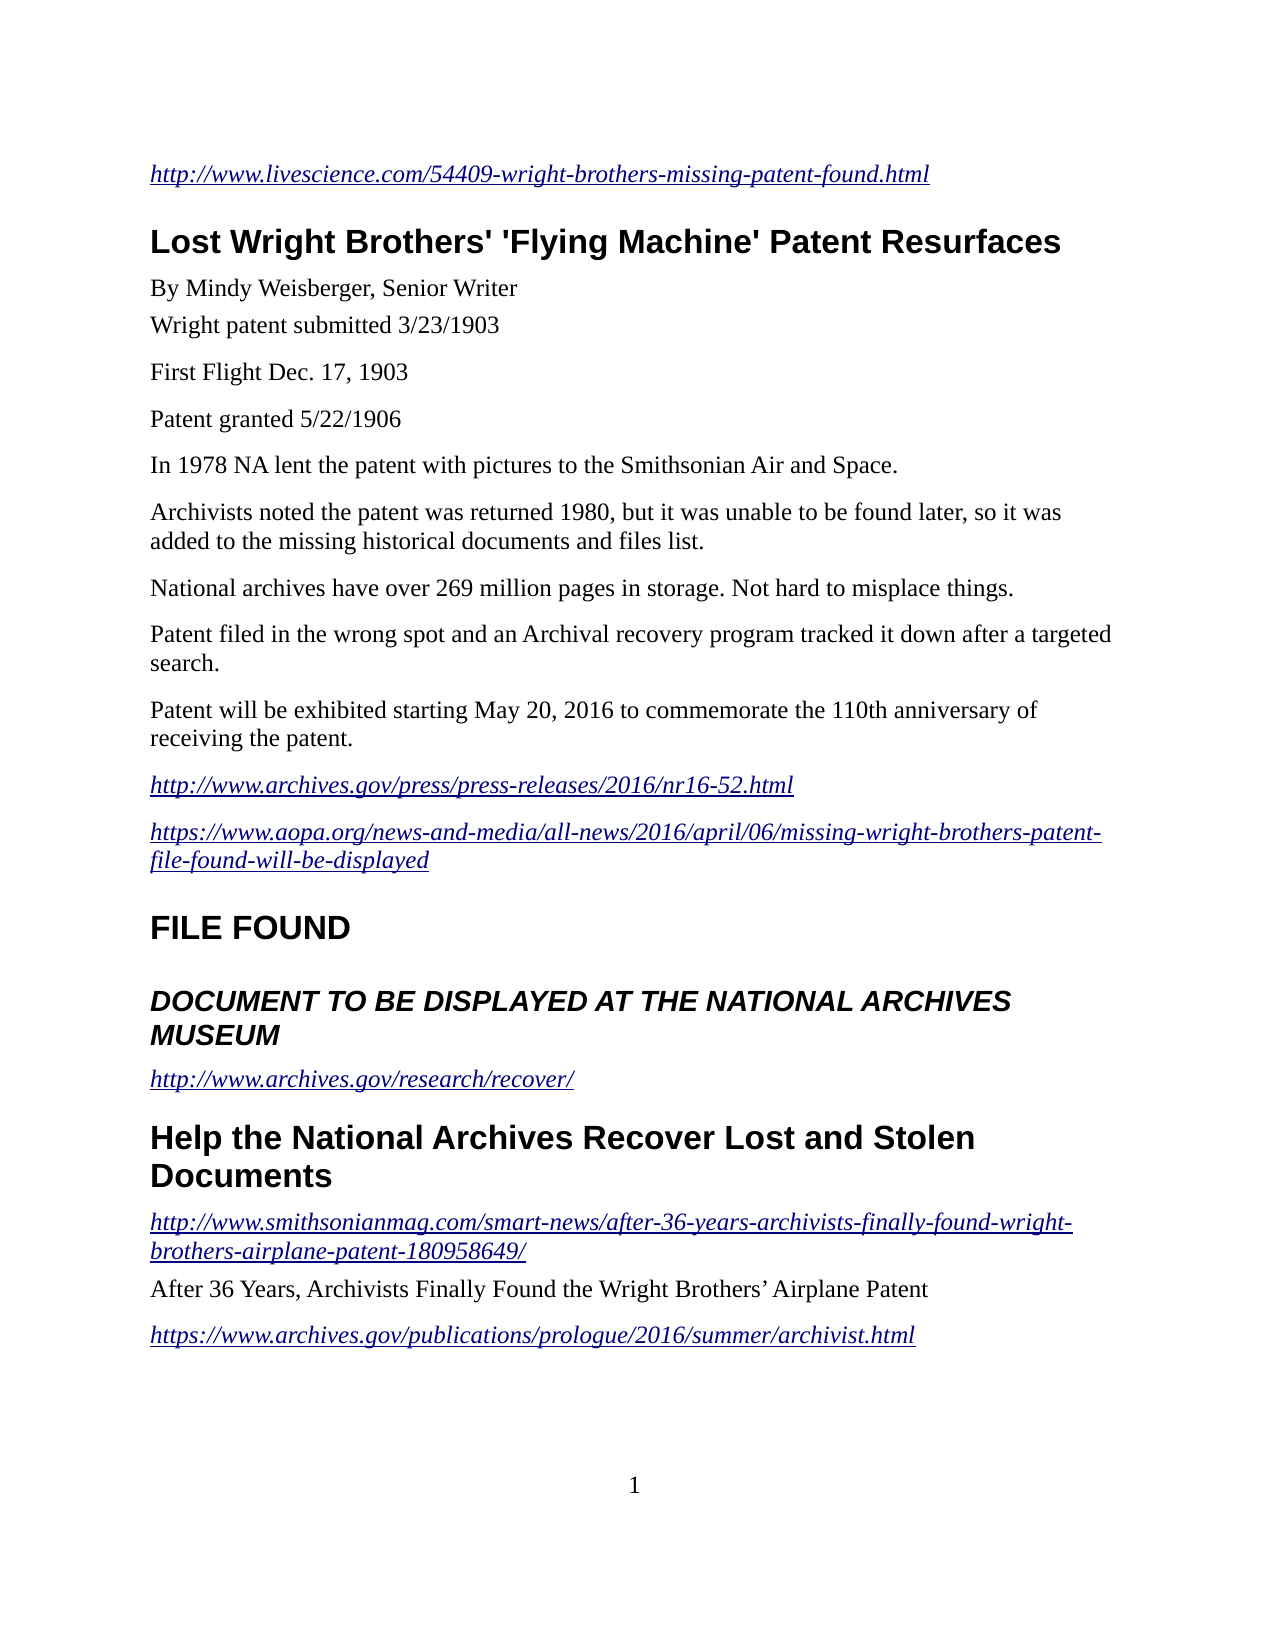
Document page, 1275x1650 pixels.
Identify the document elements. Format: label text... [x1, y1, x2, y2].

text First Flight Dec. 17, 1903 [150, 357, 1125, 386]
text http://www.livescience.com/54409-wright-brothers-missing-patent-found.html [150, 159, 1125, 188]
text In 1978 NA lent the patent with pictures to the Smithsonian Air and Space. [150, 451, 1125, 479]
text Patent filed in the wrong spot and an Archival recovery program tracked it down after a targeted search. [150, 619, 1125, 677]
subtitle Lost Wright Brothers' 'Flying Machine' Patent Resurfaces [150, 222, 1125, 260]
text After 36 Years, Archivists Finally Found the Wright Brothers’ Airplane Patent [150, 1274, 1125, 1303]
text Patent granted 5/22/1906 [150, 404, 1125, 433]
text National archives have over 269 million pages in storage. Not hard to misplace things. [150, 573, 1125, 601]
subtitle Help the National Archives Recover Lost and Stolen Documents [150, 1118, 1125, 1195]
subtitle FILE FOUND [150, 908, 1125, 947]
subtitle DOCUMENT TO BE DISPLAYED AT THE NATIONAL ARCHIVES MUSEUM [150, 984, 1125, 1051]
text http://www.smithsonianmag.com/smart-news/after-36-years-archivists-finally-found-wright-brothers-airplane-patent-180958649/ [150, 1207, 1125, 1265]
text https://www.aopa.org/news-and-media/all-news/2016/april/06/missing-wright-brothers-patent-file-found-will-be-displayed [150, 817, 1125, 874]
text Patent will be exhibited starting May 20, 2016 to commemorate the 110th anniversary of receiving the patent. [150, 695, 1125, 752]
text http://www.archives.gov/press/press-releases/2016/nr16-52.html [150, 770, 1125, 799]
text By Mindy Weisberger, Senior Writer [150, 273, 1125, 302]
text Archivists noted the patent was returned 1980, but it was unable to be found later, so it was added to the missing historical documents and files list. [150, 497, 1125, 555]
text Wright patent submitted 3/23/1903 [150, 311, 1125, 339]
text http://www.archives.gov/research/recover/ [150, 1064, 1125, 1093]
text https://www.archives.gov/publications/prologue/2016/summer/archivist.html [150, 1321, 1125, 1349]
